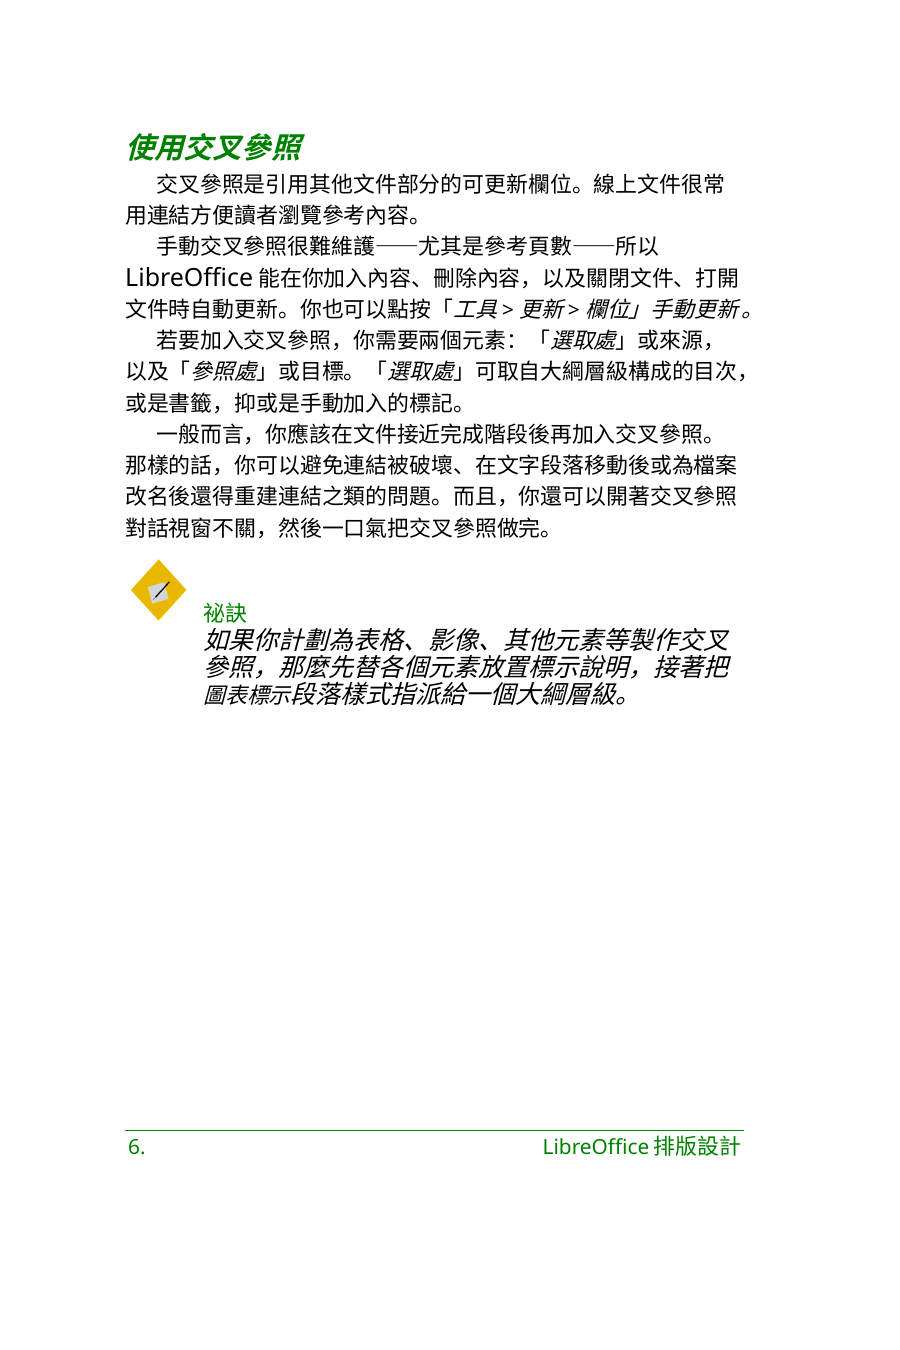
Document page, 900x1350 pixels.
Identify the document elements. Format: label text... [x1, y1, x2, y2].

text 交叉參照是引用其他文件部分的可更新欄位。線上文件很常用連結方便讀者瀏覽參考內容。 [125, 167, 744, 230]
picture [126, 558, 189, 622]
text 若要加入交叉參照，你需要兩個元素：「選取處」或來源，以及「參照處」或目標。「選取處」可取自大綱層級構成的目次，或是書籤，抑或是手動加入的標記。 [125, 323, 744, 417]
text 手動交叉參照很難維護——尤其是參考頁數——所以LibreOffice能在你加入內容、刪除內容，以及關閉文件、打開文件時自動更新。你也可以點按「工具 > 更新 > 欄位」手動更新。 [125, 230, 744, 323]
subtitle 使用交叉參照 [125, 125, 744, 167]
text 如果你計劃為表格、影像、其他元素等製作交叉參照，那麼先替各個元素放置標示說明，接著把圖表標示段落樣式指派給一個大綱層級。 [203, 628, 744, 709]
text 一般而言，你應該在文件接近完成階段後再加入交叉參照。那樣的話，你可以避免連結被破壞、在文字段落移動後或為檔案改名後還得重建連結之類的問題。而且，你還可以開著交叉參照對話視窗不關，然後一口氣把交叉參照做完。 [125, 417, 744, 542]
list 祕訣 [125, 558, 744, 628]
